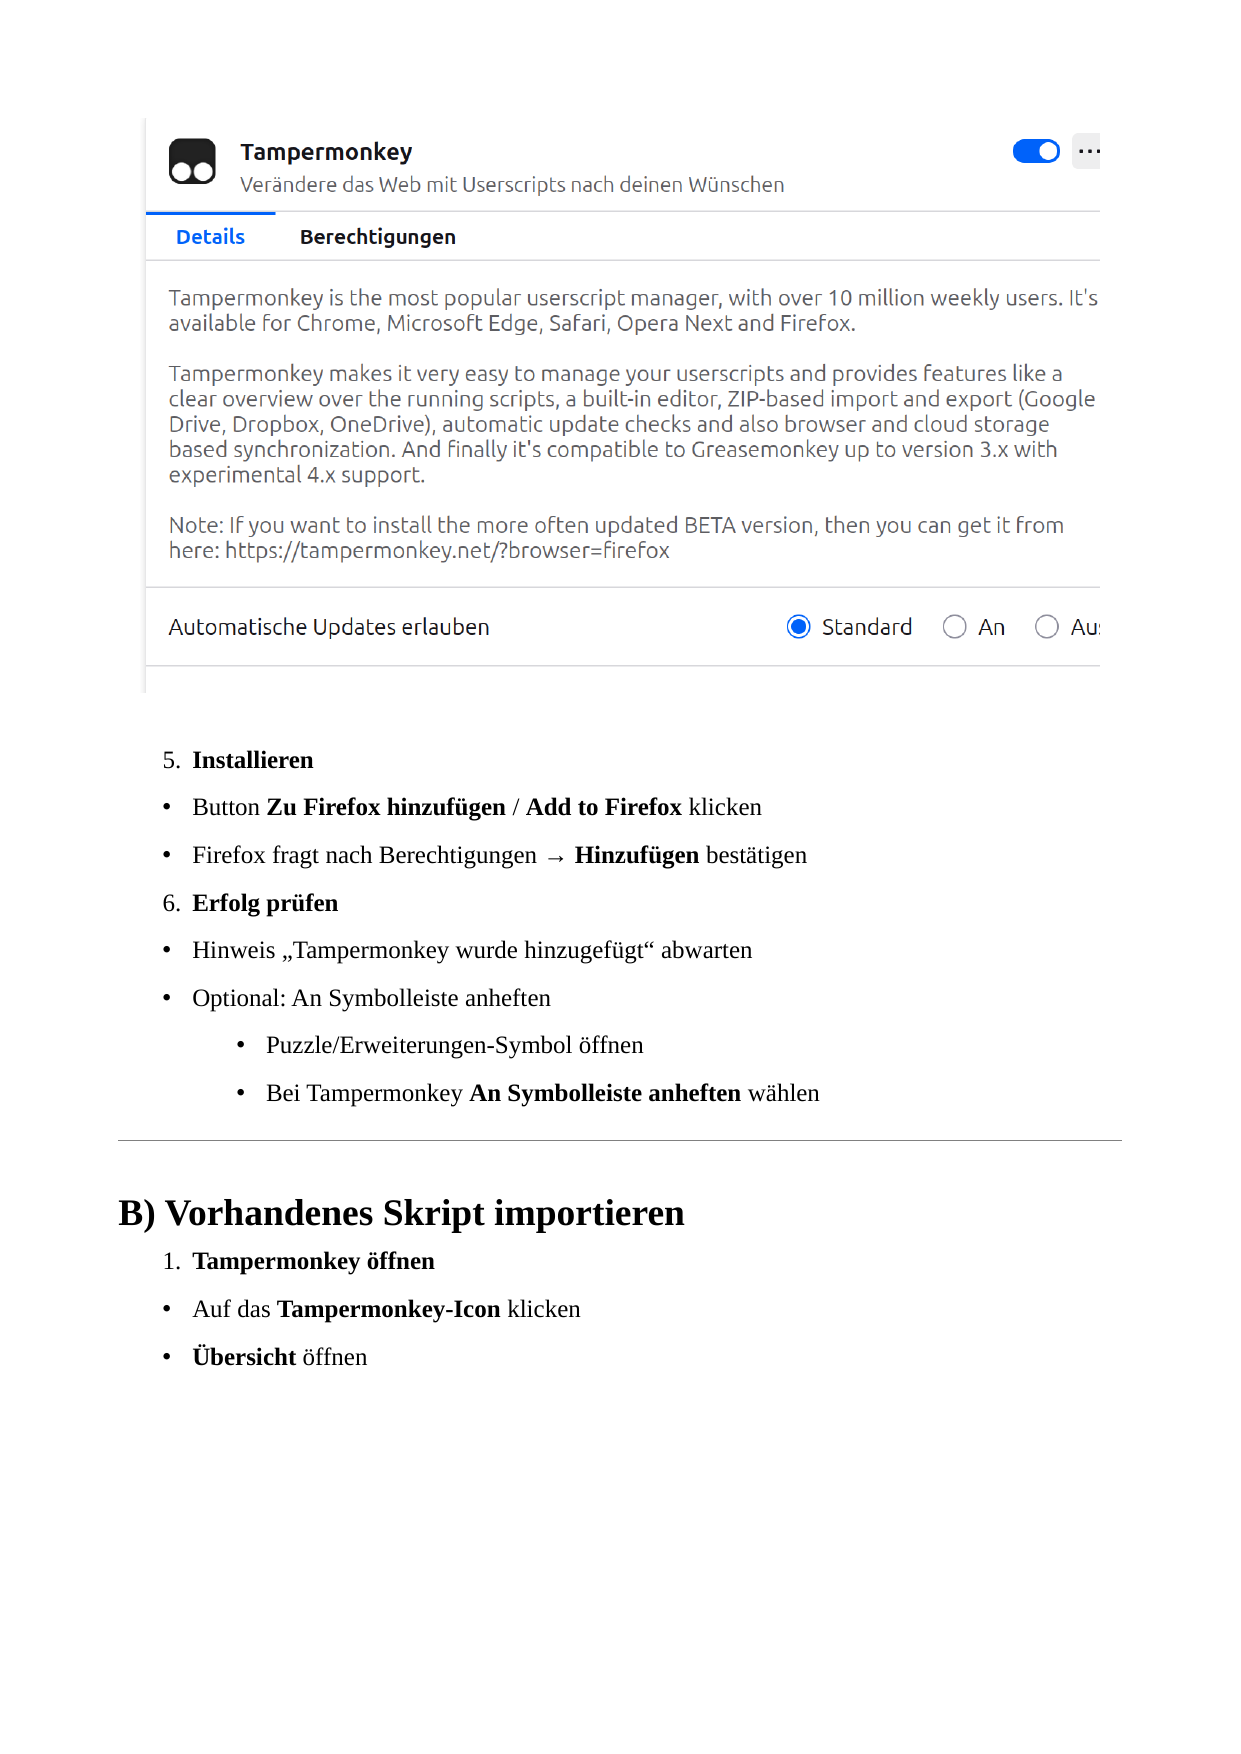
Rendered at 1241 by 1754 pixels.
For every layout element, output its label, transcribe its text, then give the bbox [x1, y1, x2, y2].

list Tampermonkey öffnen [162, 1246, 1122, 1275]
list Optional: An Symbolleiste anheften [162, 983, 1122, 1012]
subtitle B) Vorhandenes Skript importieren [118, 1191, 1122, 1234]
list Hinweis „Tampermonkey wurde hinzugefügt“ abwarten [162, 935, 1122, 964]
list Bei Tampermonkey An Symbolleiste anheften wählen [236, 1078, 1122, 1107]
list Erfolg prüfen [162, 888, 1122, 916]
list Firefox fragt nach Berechtigungen → Hinzufügen bestätigen [162, 840, 1122, 869]
list Button Zu Firefox hinzufügen / Add to Firefox klicken [162, 792, 1122, 821]
list Installieren [162, 745, 1122, 773]
list Puzzle/Erweiterungen-Symbol öffnen [236, 1030, 1122, 1059]
list Auf das Tampermonkey-Icon klicken [162, 1294, 1122, 1323]
list Übersicht öffnen [162, 1342, 1122, 1370]
picture [140, 118, 1100, 693]
